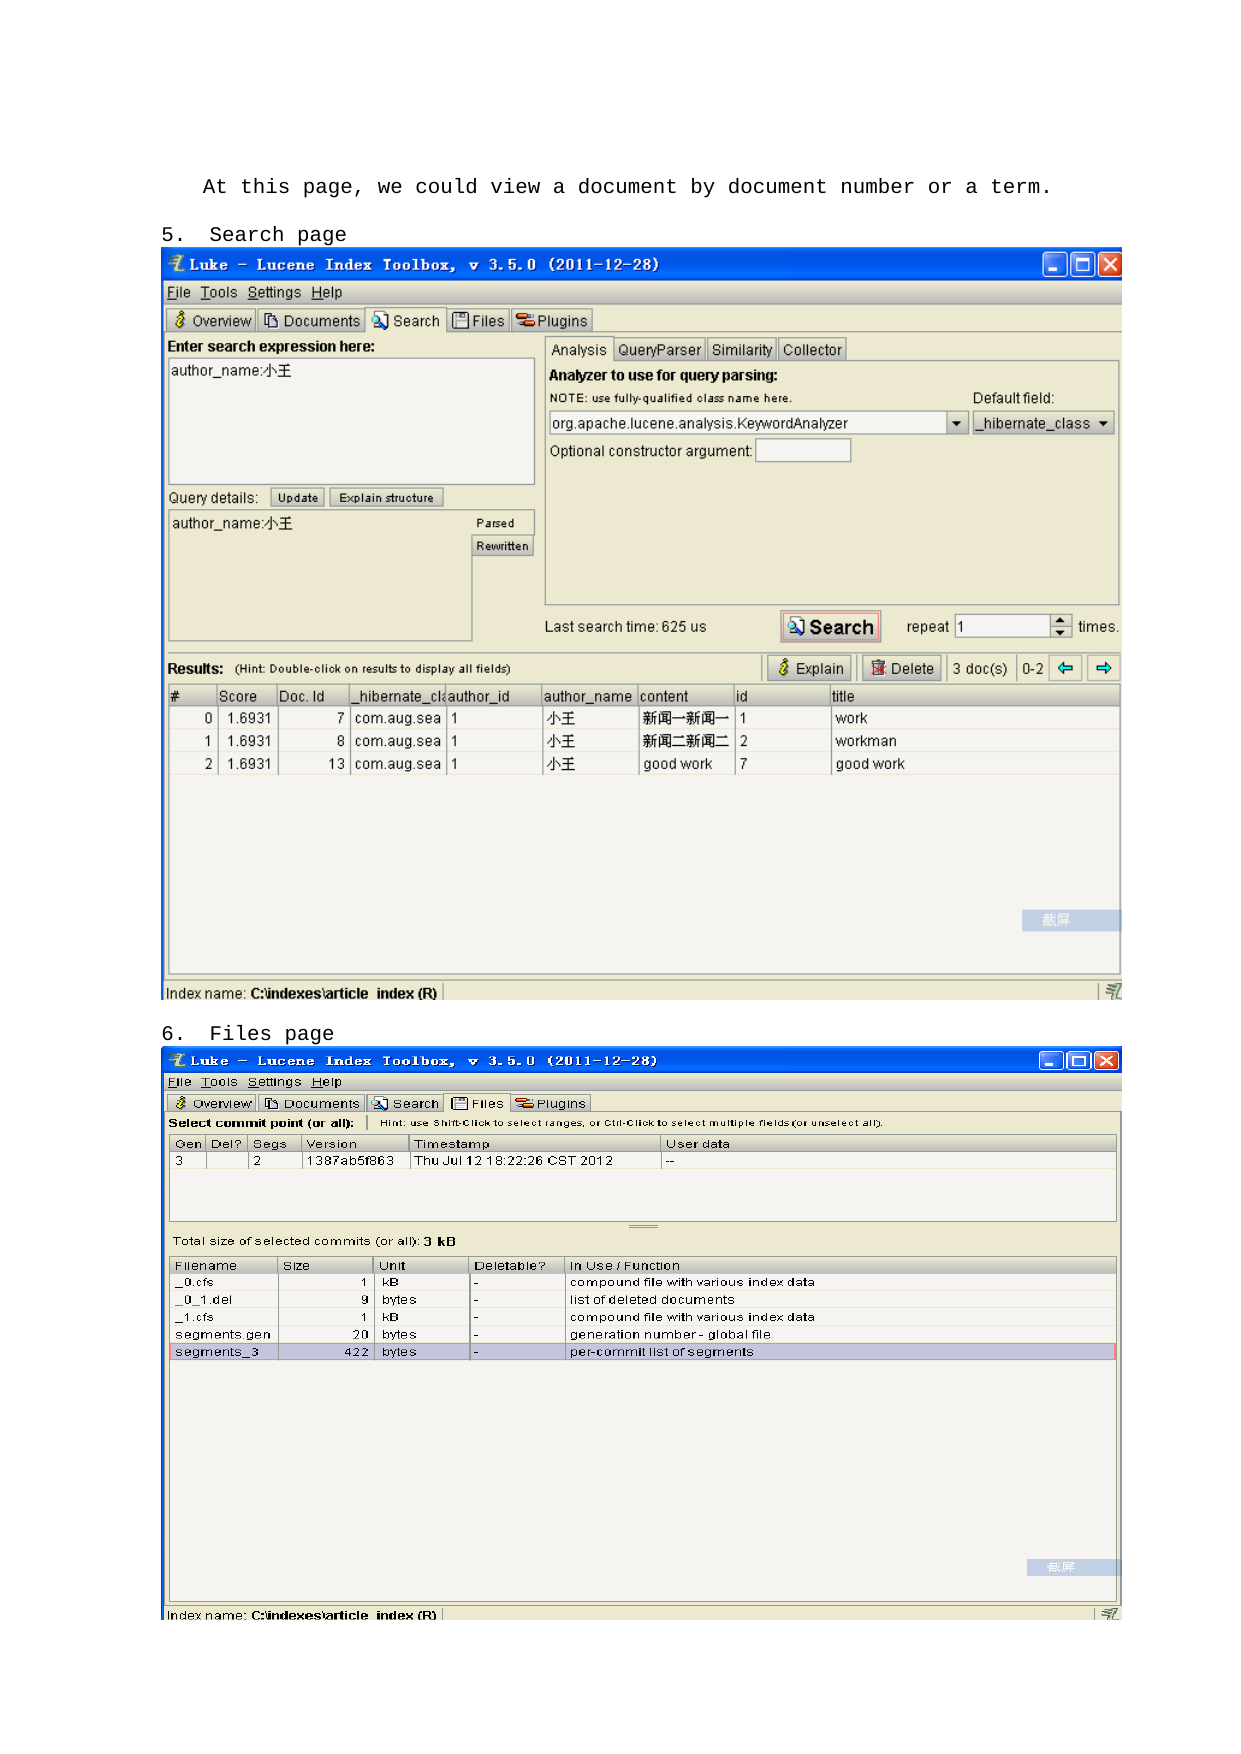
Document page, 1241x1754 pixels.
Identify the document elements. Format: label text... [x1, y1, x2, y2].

list Files page [161, 1023, 1122, 1046]
picture [161, 1046, 1122, 1620]
text At this page, we could view a document by document number or a term. [161, 176, 1122, 200]
picture [161, 247, 1122, 1000]
list Search page [161, 224, 1122, 247]
